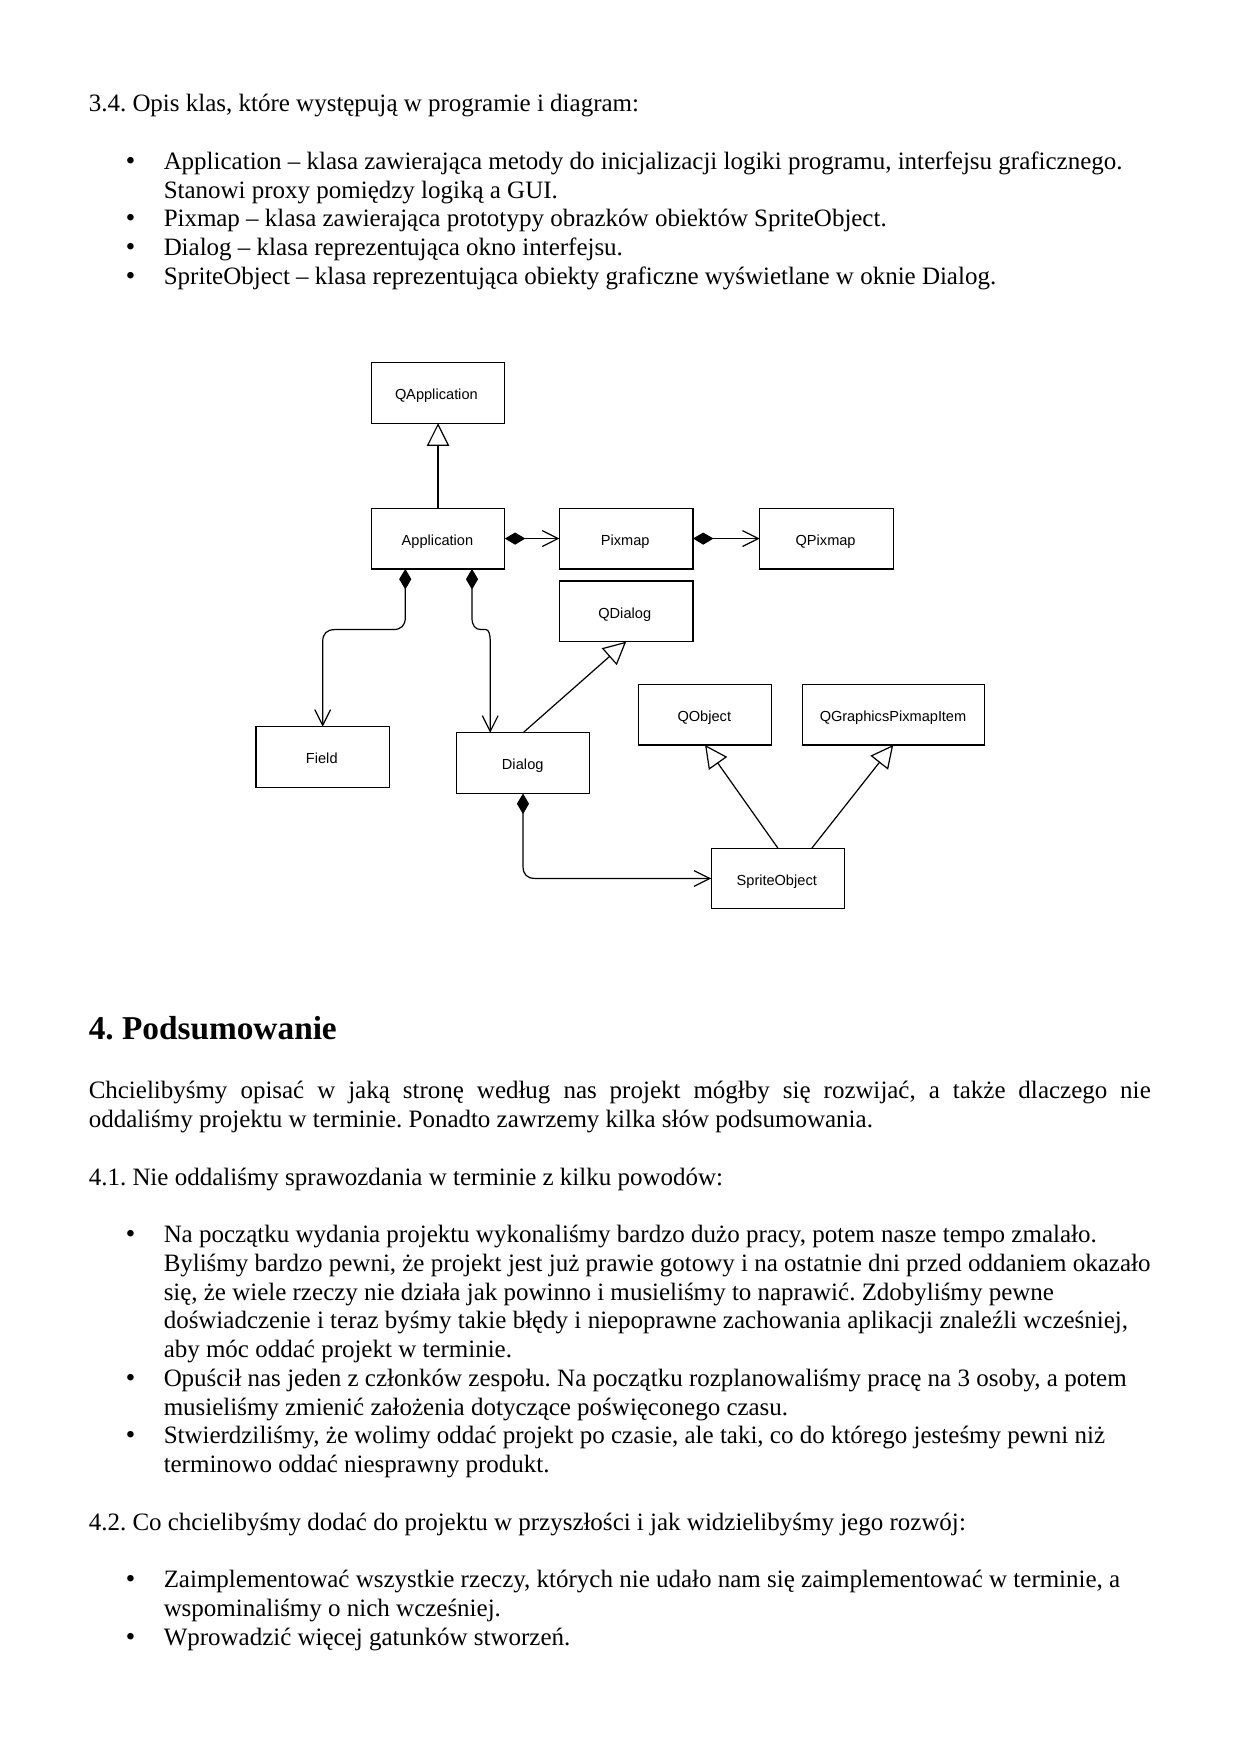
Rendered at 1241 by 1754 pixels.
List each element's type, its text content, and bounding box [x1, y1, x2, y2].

list Dialog – klasa reprezentująca okno interfejsu. [126, 232, 1152, 261]
list Pixmap – klasa zawierająca prototypy obrazków obiektów SpriteObject. [126, 203, 1152, 232]
text 4.2. Co chcielibyśmy dodać do projektu w przyszłości i jak widzielibyśmy jego rozwój: [88, 1507, 1152, 1536]
list Zaimplementować wszystkie rzeczy, których nie udało nam się zaimplementować w terminie, a wspominaliśmy o nich wcześniej. [126, 1564, 1152, 1622]
list Na początku wydania projektu wykonaliśmy bardzo dużo pracy, potem nasze tempo zmalało. Byliśmy bardzo pewni, że projekt jest już prawie gotowy i na ostatnie dni przed oddaniem okazało się, że wiele rzeczy nie działa jak powinno i musieliśmy to naprawić. Zdobyliśmy pewne doświadczenie i teraz byśmy takie błędy i niepoprawne zachowania aplikacji znaleźli wcześniej, aby móc oddać projekt w terminie. [126, 1219, 1152, 1363]
text 3.4. Opis klas, które występują w programie i diagram: [88, 88, 1152, 117]
text 4. Podsumowanie [88, 1008, 1152, 1047]
list Application – klasa zawierająca metody do inicjalizacji logiki programu, interfejsu graficznego. Stanowi proxy pomiędzy logiką a GUI. [126, 146, 1152, 203]
text 4.1. Nie oddaliśmy sprawozdania w terminie z kilku powodów: [88, 1162, 1152, 1191]
list SpriteObject – klasa reprezentująca obiekty graficzne wyświetlane w oknie Dialog. [126, 261, 1152, 290]
list Wprowadzić więcej gatunków stworzeń. [126, 1622, 1152, 1651]
text Chcielibyśmy opisać w jaką stronę według nas projekt mógłby się rozwijać, a także dlaczego nie oddaliśmy projektu w terminie. Ponadto zawrzemy kilka słów podsumowania. [88, 1076, 1152, 1133]
list Stwierdziliśmy, że wolimy oddać projekt po czasie, ale taki, co do którego jesteśmy pewni niż terminowo oddać niesprawny produkt. [126, 1421, 1152, 1478]
list Opuścił nas jeden z członków zespołu. Na początku rozplanowaliśmy pracę na 3 osoby, a potem musieliśmy zmienić założenia dotyczące poświęconego czasu. [126, 1363, 1152, 1421]
